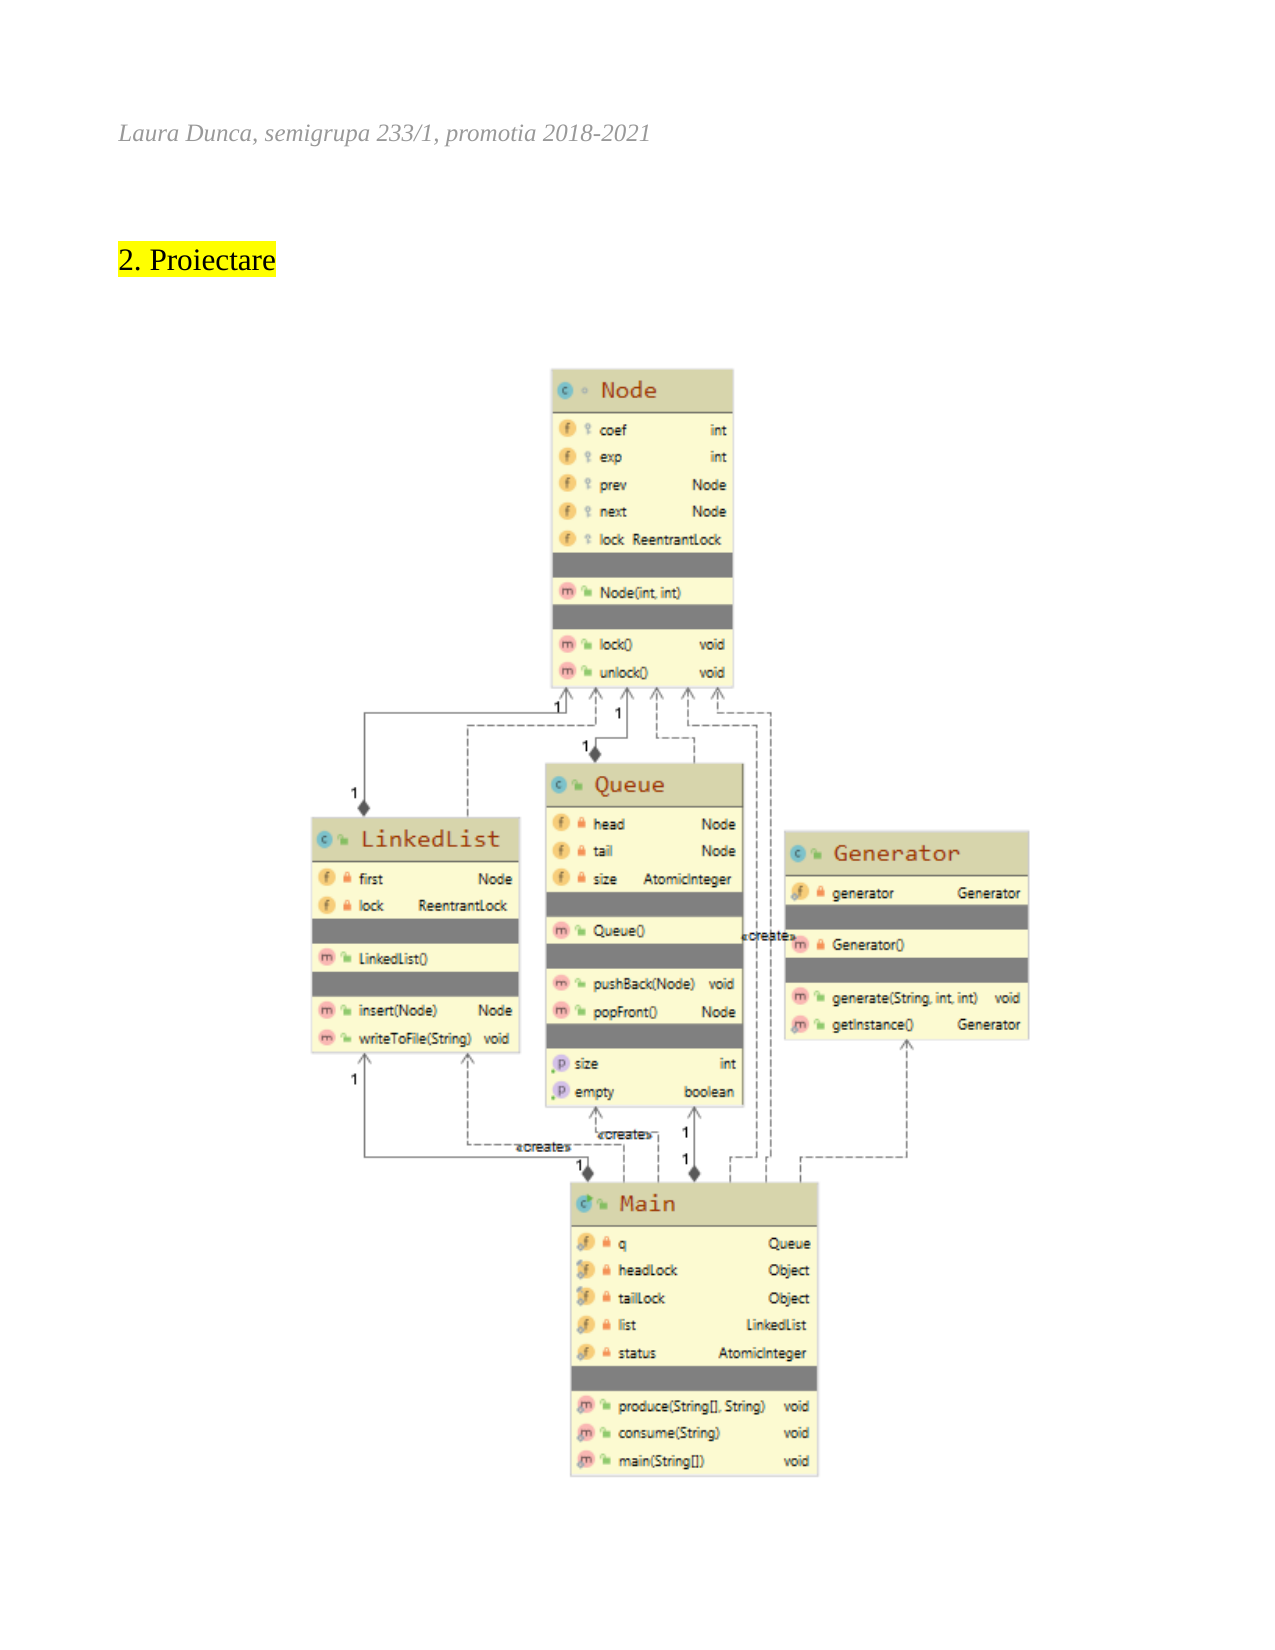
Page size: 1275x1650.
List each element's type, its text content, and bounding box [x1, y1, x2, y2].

text 2. Proiectare [118, 241, 1157, 277]
picture [200, 312, 1075, 1518]
